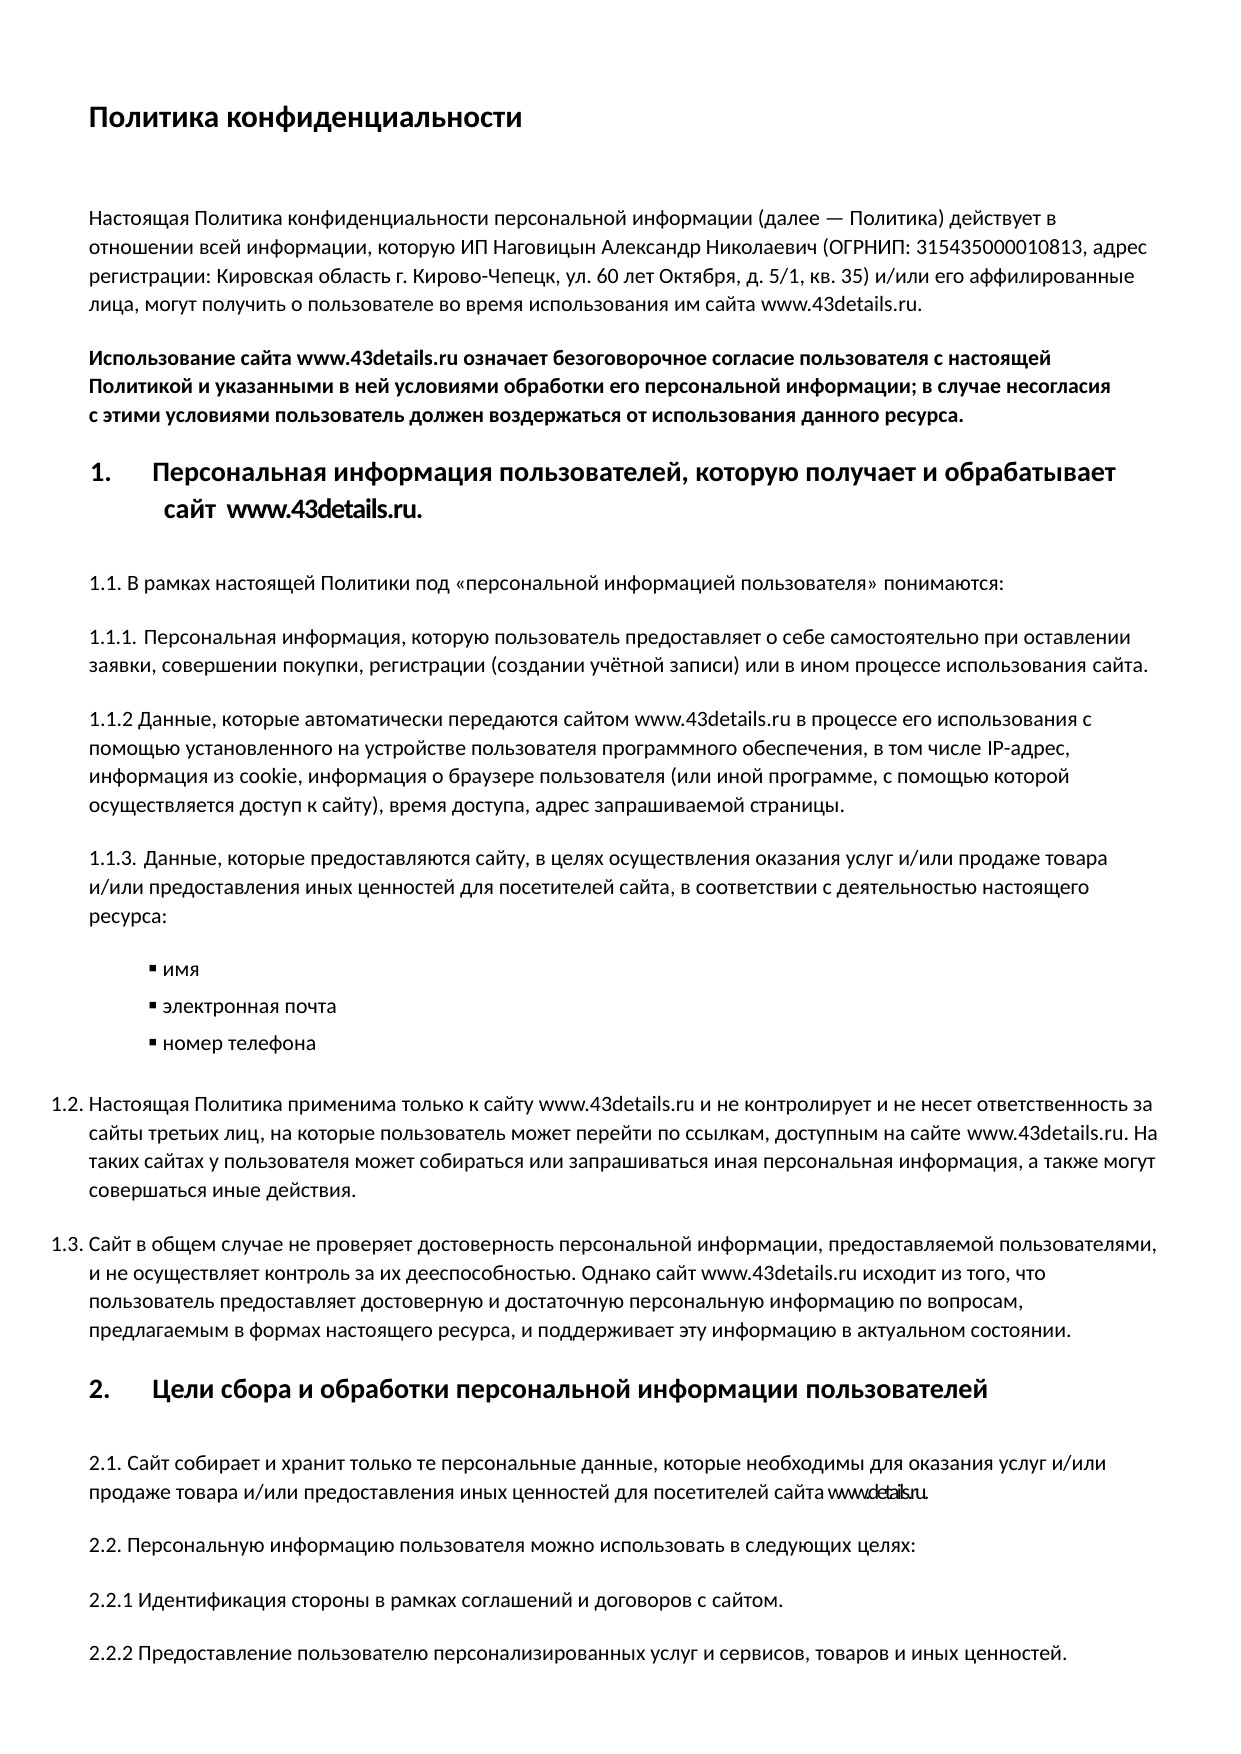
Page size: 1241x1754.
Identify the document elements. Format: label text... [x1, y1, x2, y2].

text Настоящая Политика конфиденциальности персональной информации (далее — Политика) действует в отношении всей информации, которую ИП Наговицын Александр Николаевич (ОГРНИП: 315435000010813, адрес регистрации: Кировская область г. Кирово-Чепецк, ул. 60 лет Октября, д. 5/1, кв. 35) и/или его аффилированные лица, могут получить о пользователе во время использования им сайта www.43details.ru. [89, 204, 1151, 317]
list Персональная информация, которую пользователь предоставляет о себе самостоятельно при оставлении заявки, совершении покупки, регистрации (создании учётной записи) или в ином процессе использования сайта. [89, 623, 1149, 678]
list Персональную информацию пользователя можно использовать в следующих целях: [89, 1531, 1161, 1558]
list имя [148, 955, 1161, 982]
subtitle Цели сбора и обработки персональной информации пользователей [89, 1371, 1161, 1405]
list номер телефона [148, 1029, 1161, 1055]
list В рамках настоящей Политики под «персональной информацией пользователя» понимаются: [89, 569, 1161, 596]
text 1.1.2 Данные, которые автоматически передаются сайтом www.43details.ru в процессе его использования с помощью установленного на устройстве пользователя программного обеспечения, в том числе IP-адрес, информация из cookie, информация о браузере пользователя (или иной программе, с помощью которой осуществляется доступ к сайту), время доступа, адрес запрашиваемой страницы. [89, 705, 1145, 818]
list Сайт в общем случае не проверяет достоверность персональной информации, предоставляемой пользователями, и не осуществляет контроль за их дееспособностью. Однако сайт www.43details.ru исходит из того, что пользователь предоставляет достоверную и достаточную персональную информацию по вопросам, предлагаемым в формах настоящего ресурса, и поддерживает эту информацию в актуальном состоянии. [51, 1230, 1161, 1343]
subtitle Персональная информация пользователей, которую получает и обрабатывает сайт www.43details.ru. [90, 454, 1161, 526]
list 2.2.1 Идентификация стороны в рамках соглашений и договоров с сайтом. [89, 1586, 1161, 1613]
list Настоящая Политика применима только к сайту www.43details.ru и не контролирует и не несет ответственность за сайты третьих лиц, на которые пользователь может перейти по ссылкам, доступным на сайте www.43details.ru. На таких сайтах у пользователя может собираться или запрашиваться иная персональная информация, а также могут совершаться иные действия. [51, 1090, 1161, 1203]
list 2.2.2 Предоставление пользователю персонализированных услуг и сервисов, товаров и иных ценностей. [89, 1639, 1161, 1666]
list Данные, которые предоставляются сайту, в целях осуществления оказания услуг и/или продаже товара и/или предоставления иных ценностей для посетителей сайта, в соответствии с деятельностью настоящего ресурса: [89, 844, 1113, 929]
list Сайт собирает и хранит только те персональные данные, которые необходимы для оказания услуг и/или продаже товара и/или предоставления иных ценностей для посетителей сайта www.details.ru. [89, 1449, 1110, 1505]
list электронная почта [148, 992, 1161, 1019]
text Политика конфиденциальности [89, 97, 1151, 136]
text Использование сайта www.43details.ru означает безоговорочное согласие пользователя с настоящей Политикой и указанными в ней условиями обработки его персональной информации; в случае несогласия с этими условиями пользователь должен воздержаться от использования данного ресурса. [89, 344, 1113, 428]
